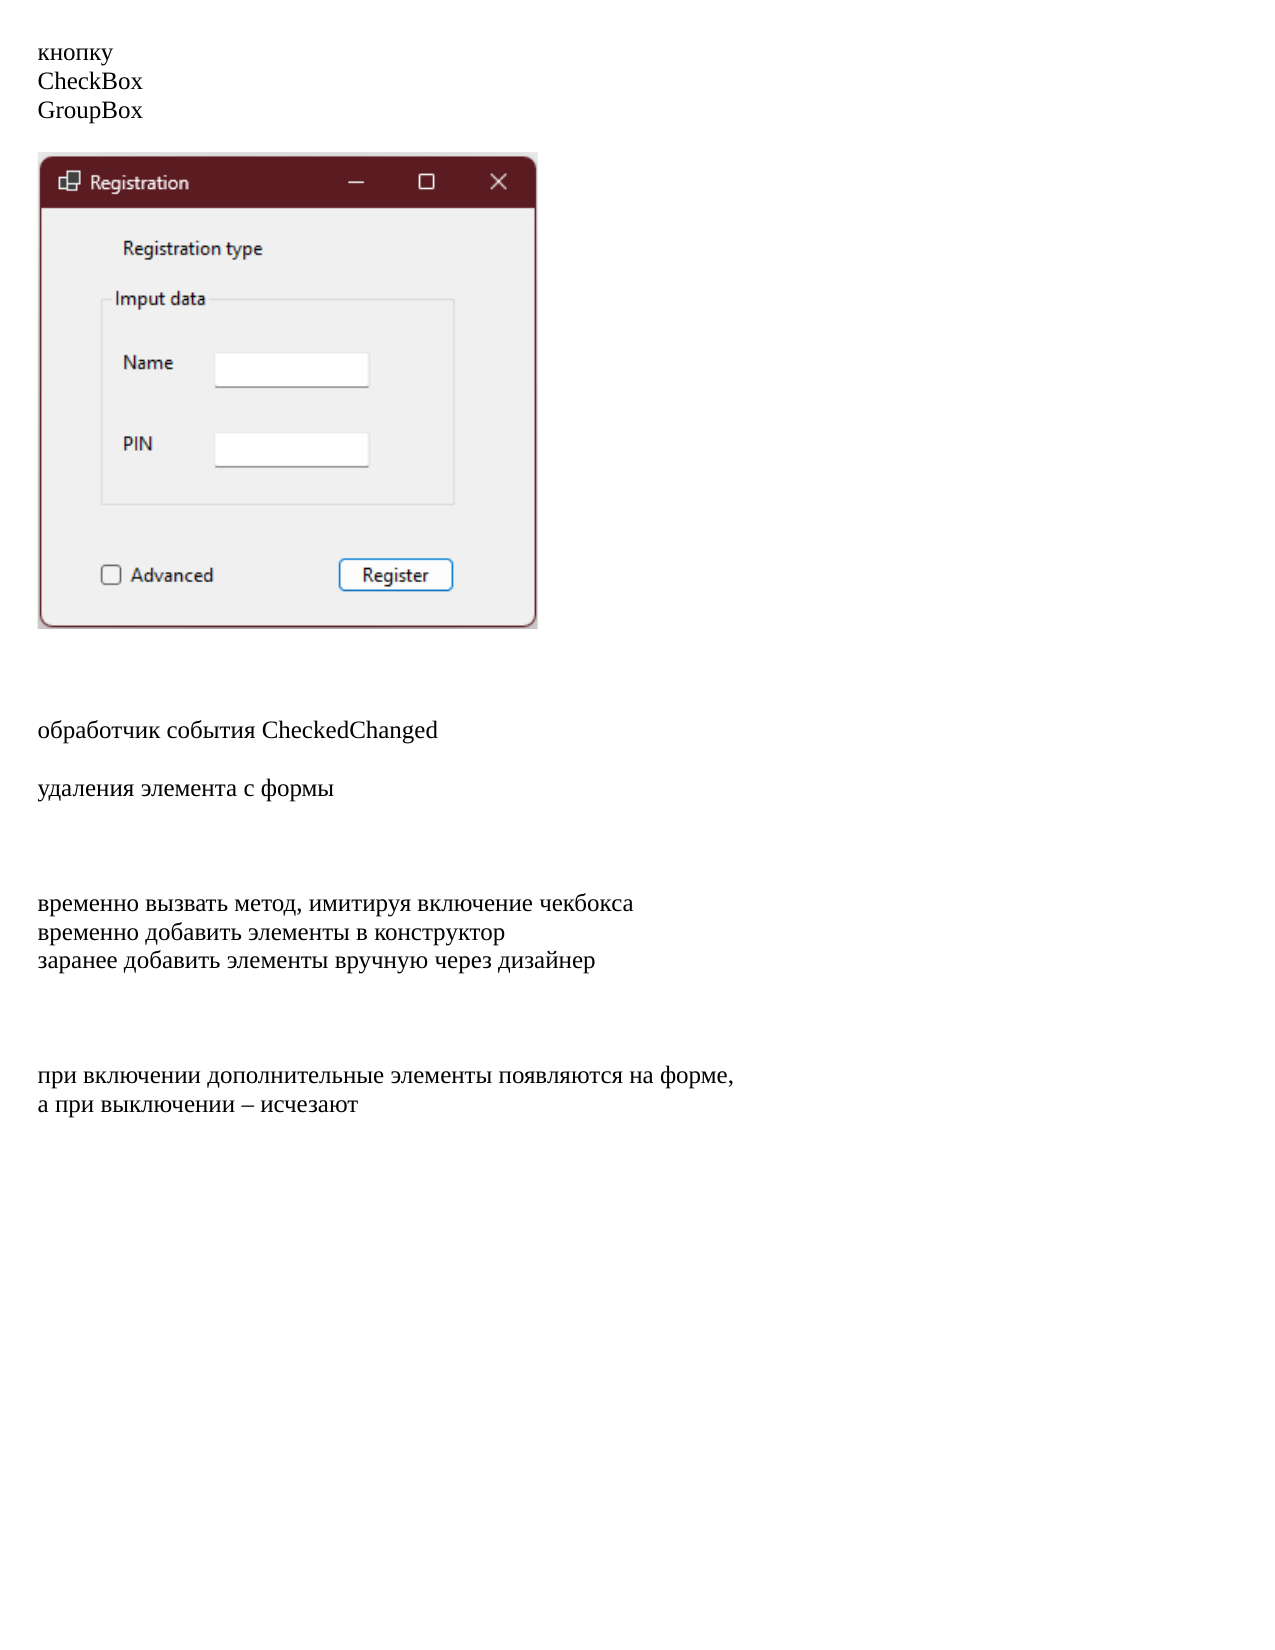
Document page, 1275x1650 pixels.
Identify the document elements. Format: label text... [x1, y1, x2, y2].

text удаления элемента с формы [37, 773, 1237, 802]
picture [37, 152, 538, 629]
text обработчик события CheckedChanged [37, 715, 1237, 744]
text заранее добавить элементы вручную через дизайнер [37, 945, 1237, 974]
text временно вызвать метод, имитируя включение чекбокса [37, 888, 1237, 917]
text кнопку [37, 37, 1237, 66]
text GroupBox [37, 95, 1237, 124]
text а при выключении – исчезают [37, 1089, 1237, 1118]
text временно добавить элементы в конструктор [37, 917, 1237, 945]
text при включении дополнительные элементы появляются на форме, [37, 1060, 1237, 1089]
text CheckBox [37, 66, 1237, 95]
